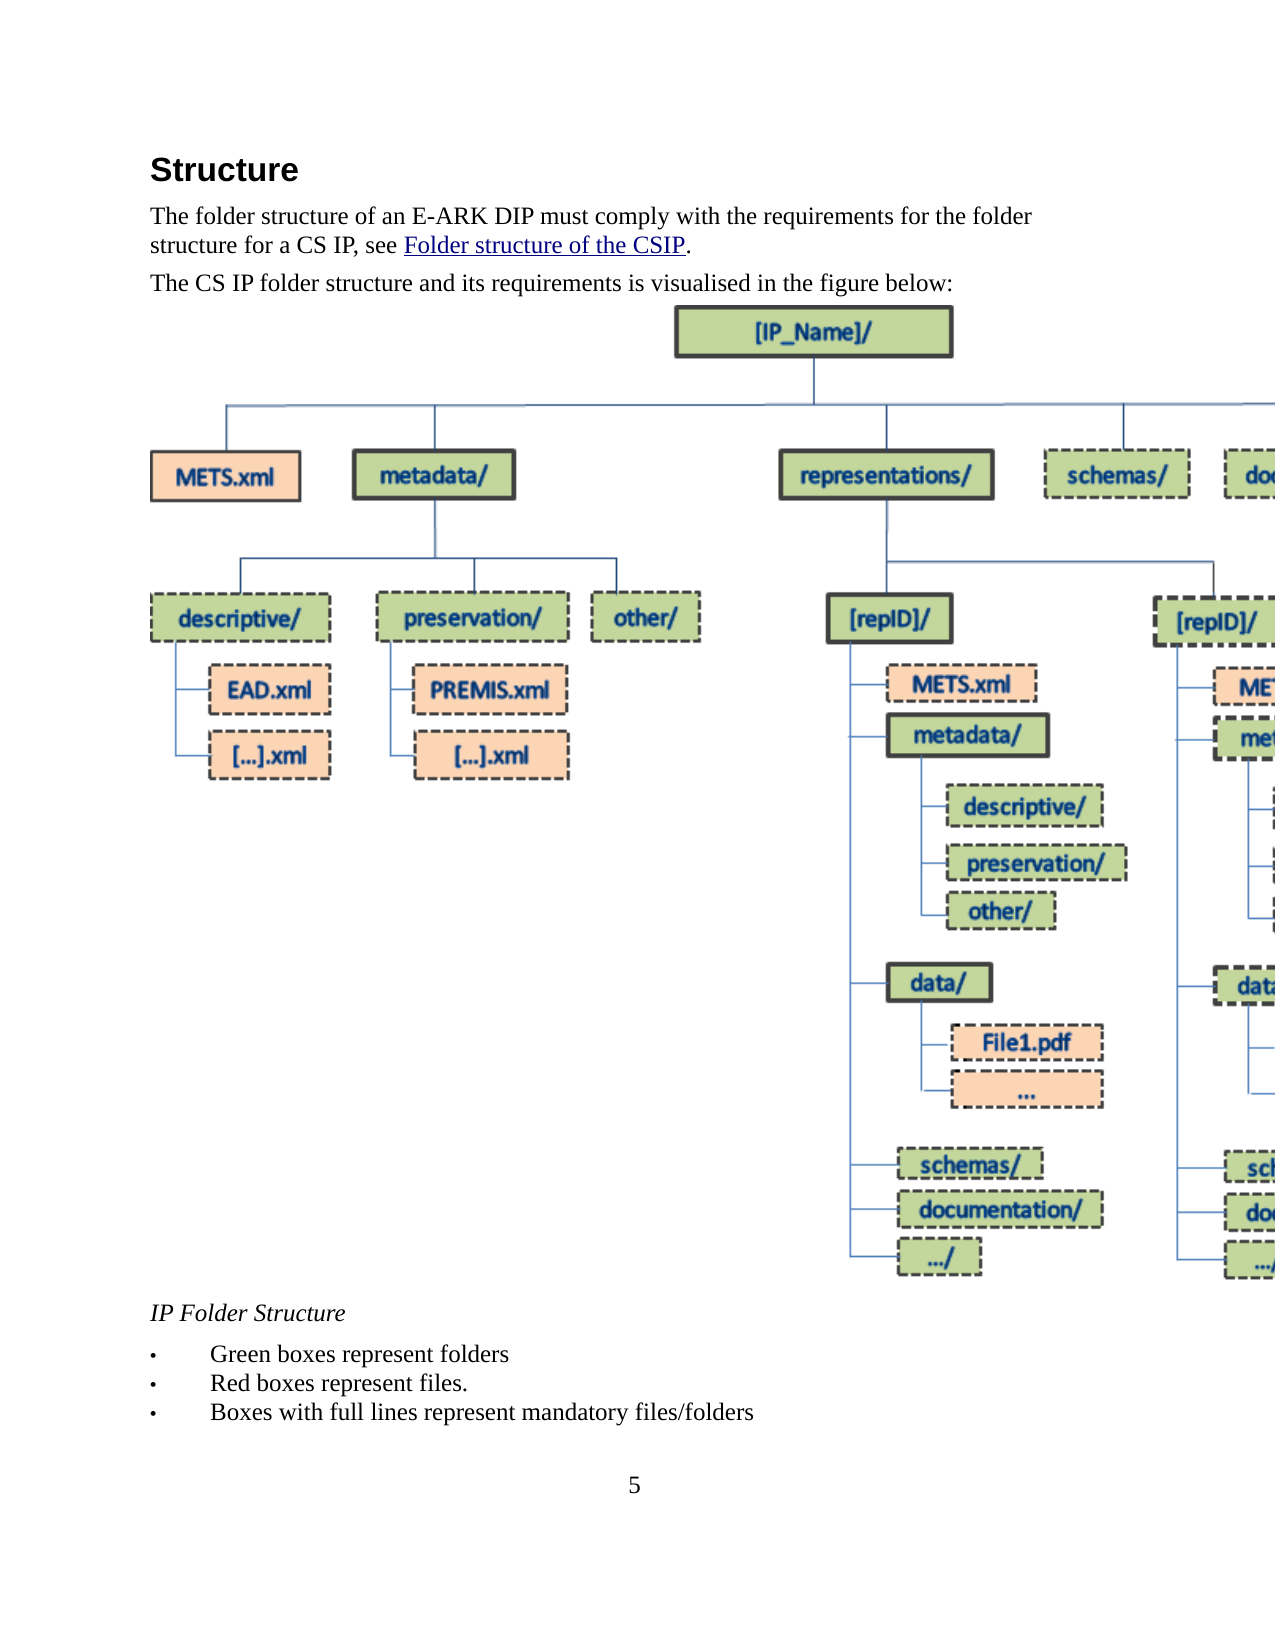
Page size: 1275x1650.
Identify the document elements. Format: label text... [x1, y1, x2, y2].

list Red boxes represent files. [150, 1368, 1125, 1397]
text IP Folder Structure [150, 1298, 1125, 1327]
list Green boxes represent folders [150, 1339, 1125, 1368]
list Boxes with full lines represent mandatory files/folders [150, 1397, 1125, 1426]
text The folder structure of an E-ARK DIP must comply with the requirements for the folder structure for a CS IP, see Folder structure of the CSIP. [150, 201, 1125, 259]
text The CS IP folder structure and its requirements is visualised in the figure below: [150, 268, 1125, 296]
subtitle Structure [150, 150, 1125, 189]
picture [150, 305, 1275, 1286]
